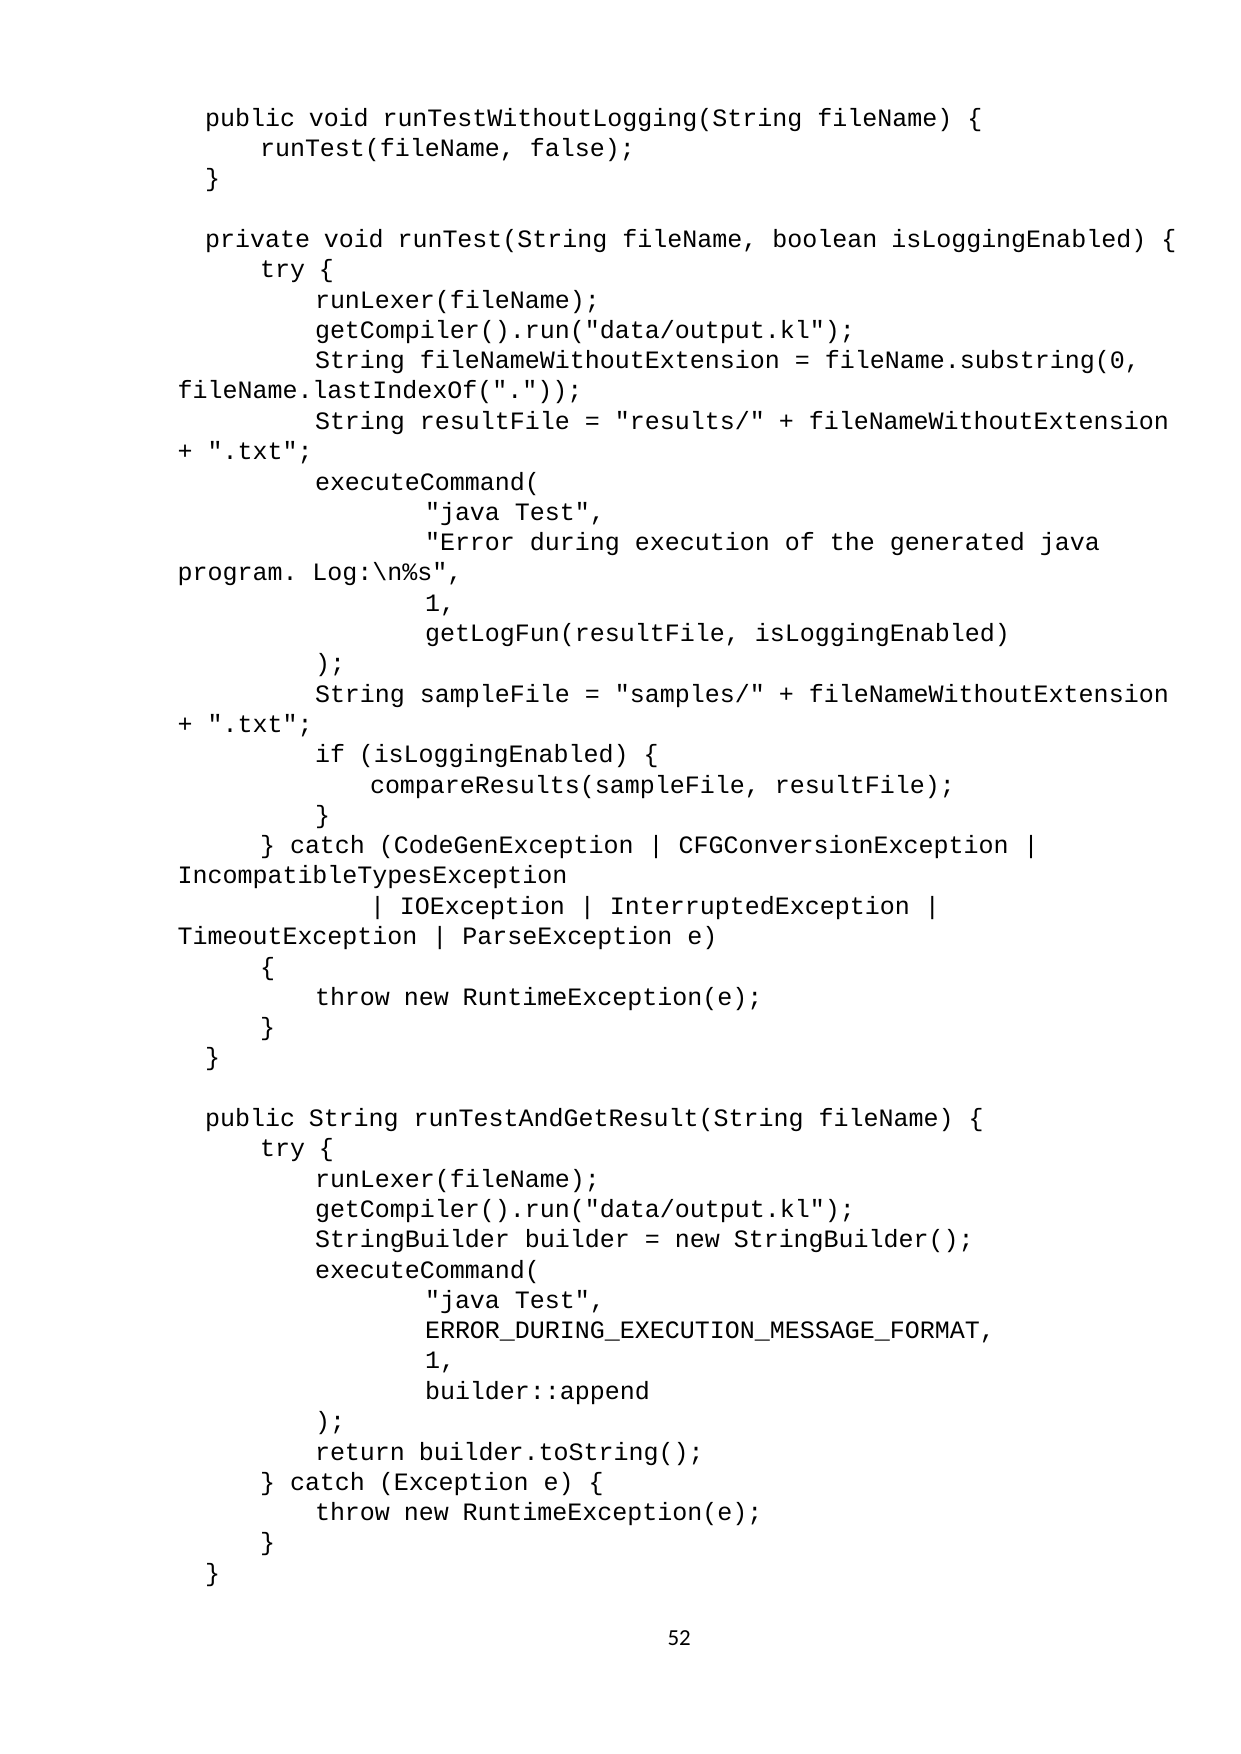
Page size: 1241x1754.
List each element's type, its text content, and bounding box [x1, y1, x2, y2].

text public void runTestWithoutLogging(String fileName) { runTest(fileName, false); } private void runTest(String fileName, boolean isLoggingEnabled) { try { runLexer(fileName); getCompiler().run("data/output.kl"); String fileNameWithoutExtension = fileName.substring(0, fileName.lastIndexOf(".")); String resultFile = "results/" + fileNameWithoutExtension + ".txt"; executeCommand( "java Test", "Error during execution of the generated java program. Log:\n%s", 1, getLogFun(resultFile, isLoggingEnabled) ); String sampleFile = "samples/" + fileNameWithoutExtension + ".txt"; if (isLoggingEnabled) { compareResults(sampleFile, resultFile); } } catch (CodeGenException | CFGConversionException | IncompatibleTypesException | IOException | InterruptedException | TimeoutException | ParseException e) { throw new RuntimeException(e); } } public String runTestAndGetResult(String fileName) { try { runLexer(fileName); getCompiler().run("data/output.kl"); StringBuilder builder = new StringBuilder(); executeCommand( "java Test", ERROR_DURING_EXECUTION_MESSAGE_FORMAT, 1, builder::append ); return builder.toString(); } catch (Exception e) { throw new RuntimeException(e); } } [177, 75, 1181, 1619]
